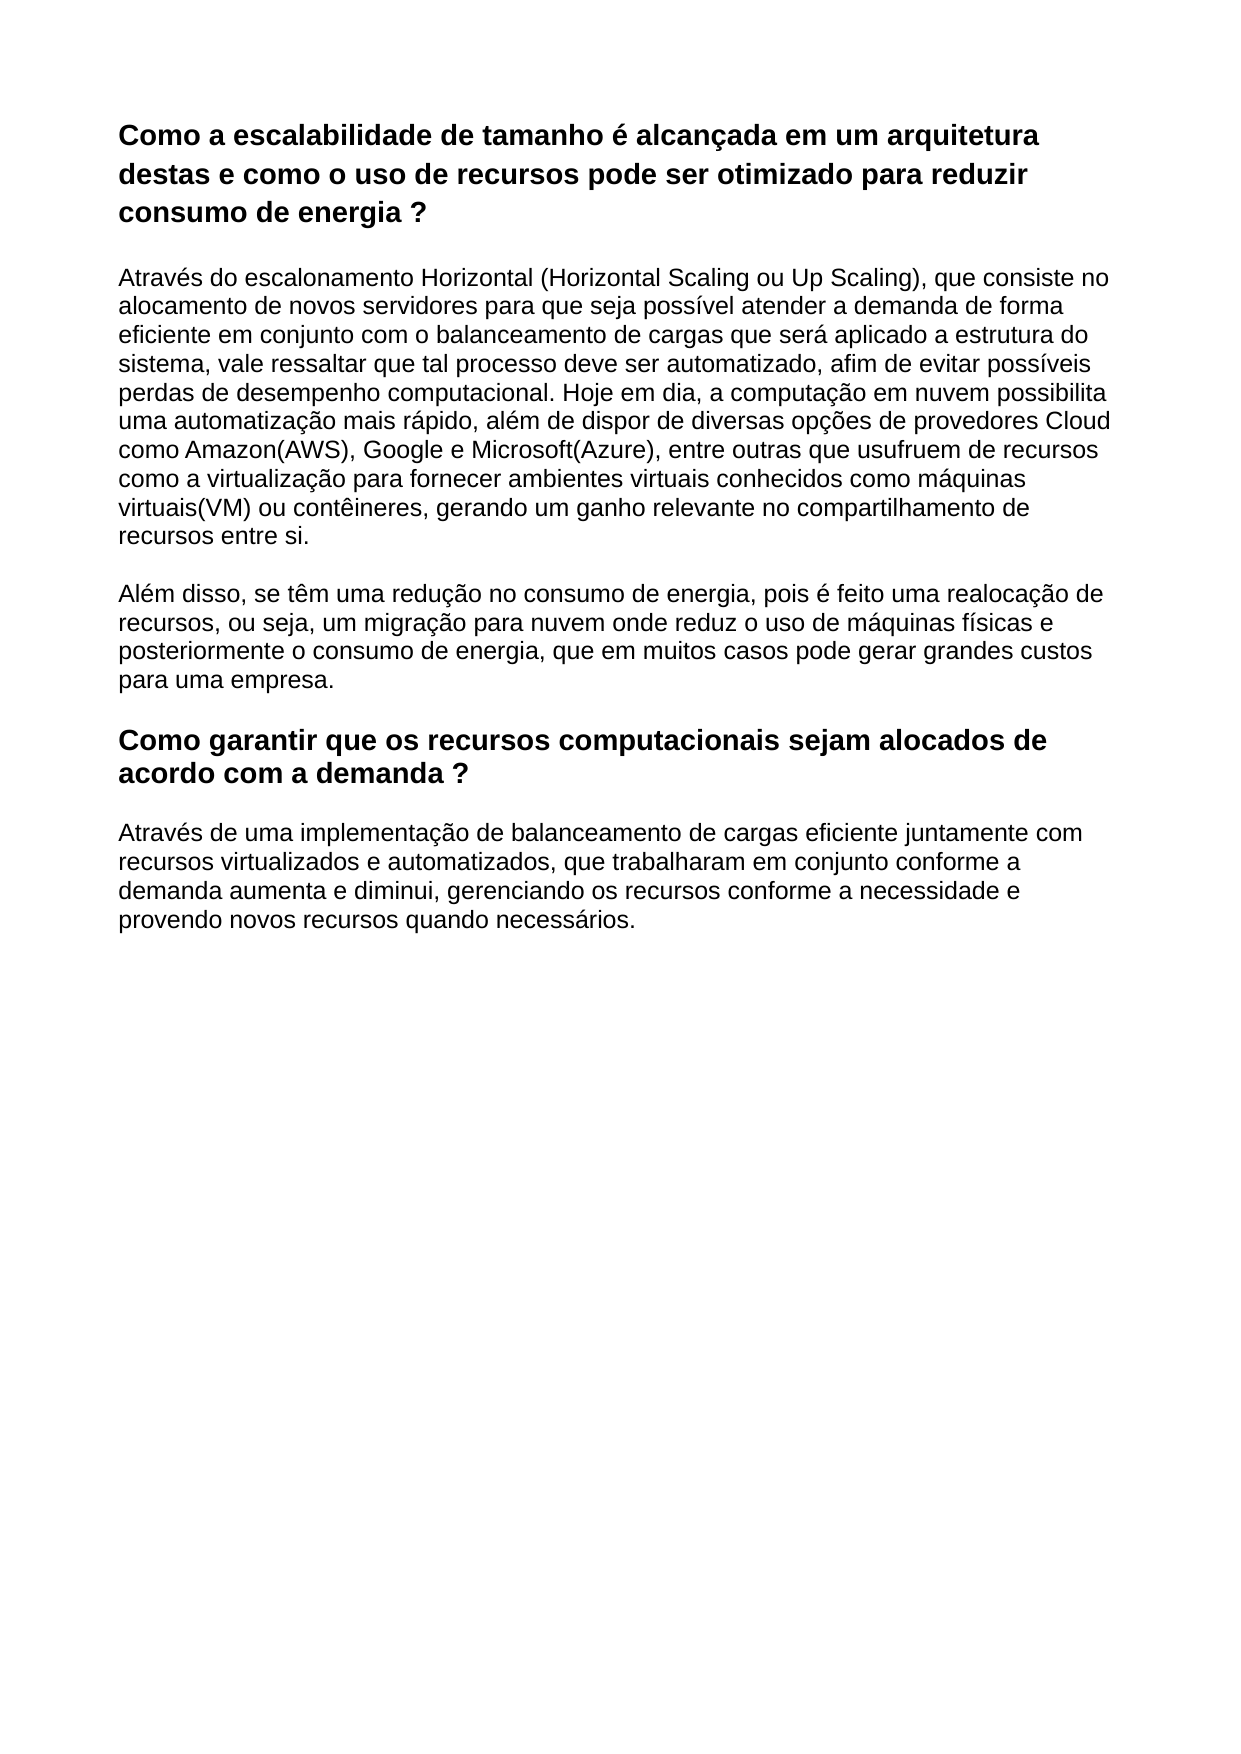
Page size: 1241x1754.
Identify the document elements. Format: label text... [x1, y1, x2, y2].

text Como a escalabilidade de tamanho é alcançada em um arquitetura destas e como o uso de recursos pode ser otimizado para reduzir consumo de energia ? [118, 118, 1122, 229]
text Como garantir que os recursos computacionais sejam alocados de acordo com a demanda ? [118, 722, 1122, 789]
text Através do escalonamento Horizontal (Horizontal Scaling ou Up Scaling), que consiste no alocamento de novos servidores para que seja possível atender a demanda de forma eficiente em conjunto com o balanceamento de cargas que será aplicado a estrutura do sistema, vale ressaltar que tal processo deve ser automatizado, afim de evitar possíveis perdas de desempenho computacional. Hoje em dia, a computação em nuvem possibilita uma automatização mais rápido, além de dispor de diversas opções de provedores Cloud como Amazon(AWS), Google e Microsoft(Azure), entre outras que usufruem de recursos como a virtualização para fornecer ambientes virtuais conhecidos como máquinas virtuais(VM) ou contêineres, gerando um ganho relevante no compartilhamento de recursos entre si. [118, 262, 1122, 550]
text Além disso, se têm uma redução no consumo de energia, pois é feito uma realocação de recursos, ou seja, um migração para nuvem onde reduz o uso de máquinas físicas e posteriormente o consumo de energia, que em muitos casos pode gerar grandes custos para uma empresa. [118, 579, 1122, 694]
text Através de uma implementação de balanceamento de cargas eficiente juntamente com recursos virtualizados e automatizados, que trabalharam em conjunto conforme a demanda aumenta e diminui, gerenciando os recursos conforme a necessidade e provendo novos recursos quando necessários. [118, 818, 1122, 933]
